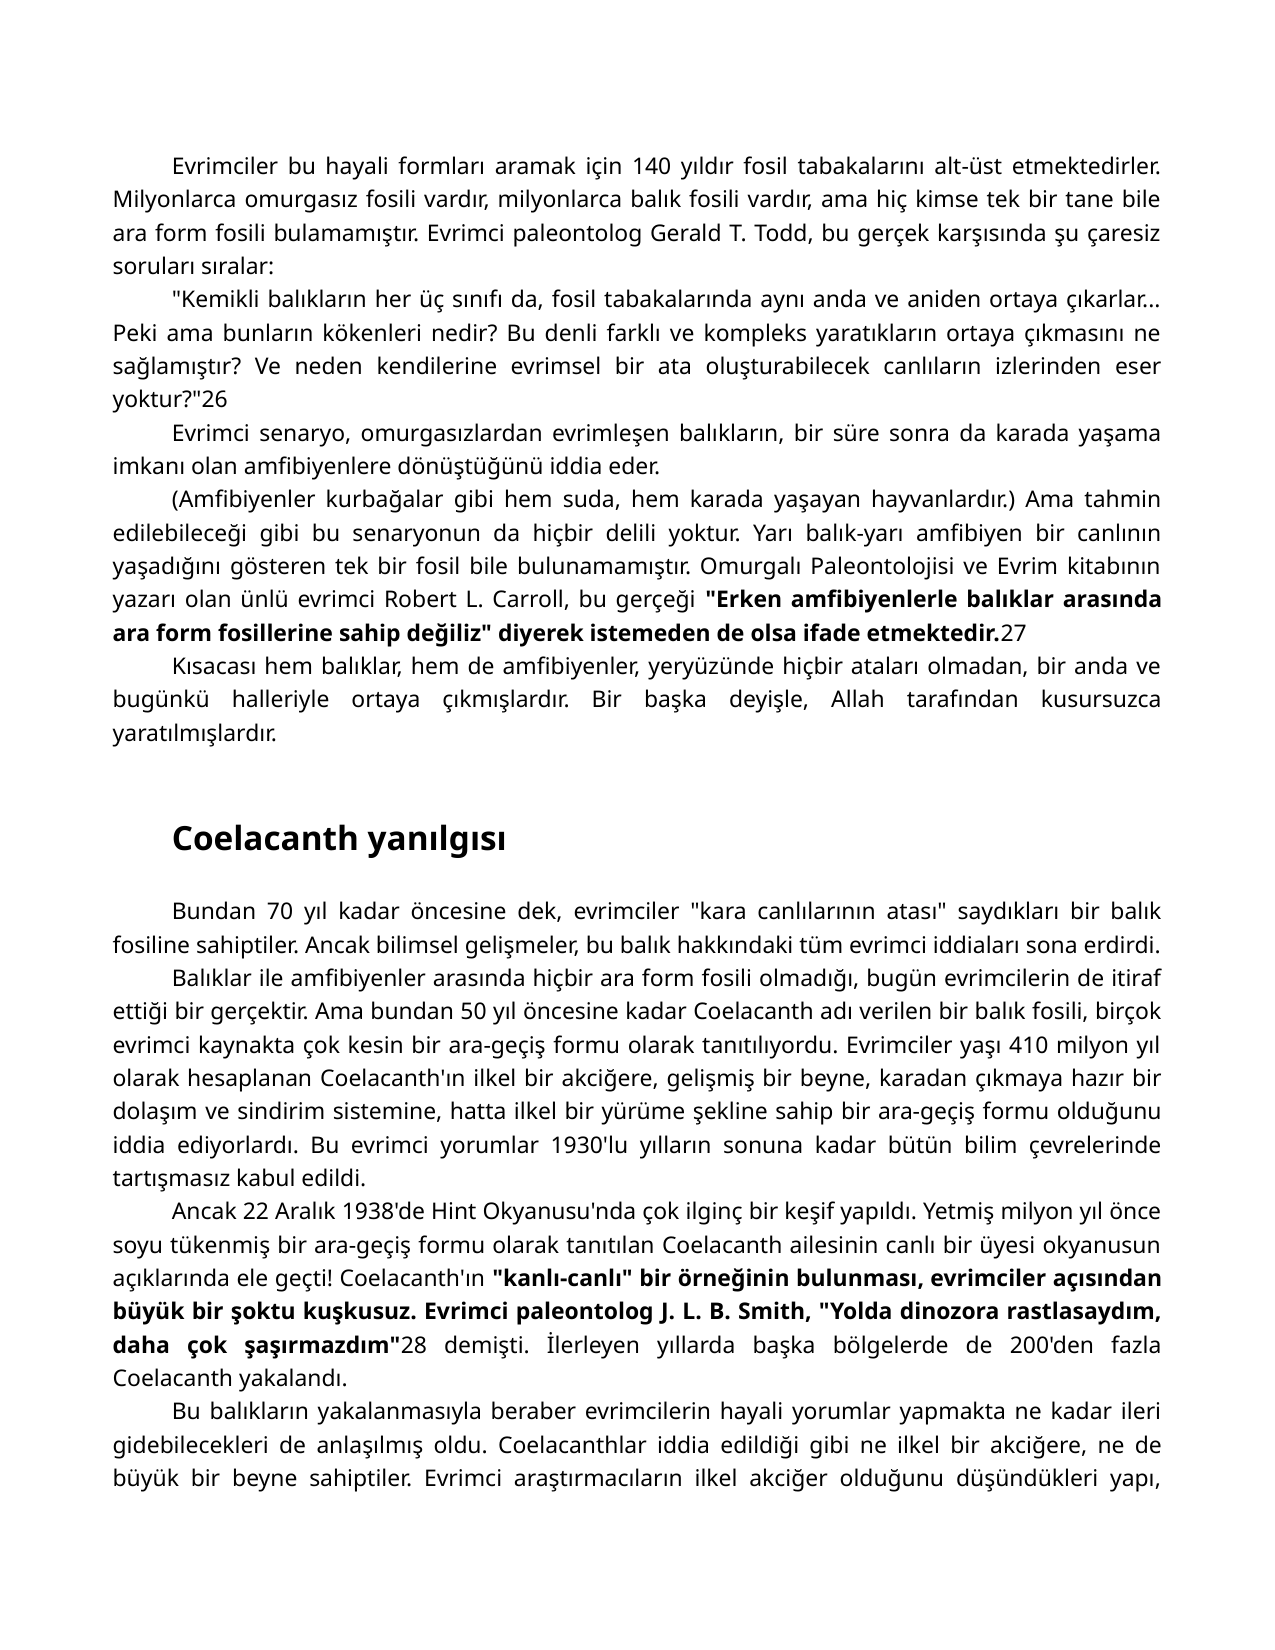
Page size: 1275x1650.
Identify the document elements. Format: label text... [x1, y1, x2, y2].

text Bu balıkların yakalanmasıyla beraber evrimcilerin hayali yorumlar yapmakta ne kadar ileri gidebilecekleri de anlaşılmış oldu. Coelacanthlar iddia edildiği gibi ne ilkel bir akciğere, ne de büyük bir beyne sahiptiler. Evrimci araştırmacıların ilkel akciğer olduğunu düşündükleri yapı, [112, 1393, 1162, 1493]
text Evrimci senaryo, omurgasızlardan evrimleşen balıkların, bir süre sonra da karada yaşama imkanı olan amfibiyenlere dönüştüğünü iddia eder. [112, 414, 1162, 481]
text Bundan 70 yıl kadar öncesine dek, evrimciler "kara canlılarının atası" saydıkları bir balık fosiline sahiptiler. Ancak bilimsel gelişmeler, bu balık hakkındaki tüm evrimci iddiaları sona erdirdi. [112, 893, 1162, 960]
text "Kemikli balıkların her üç sınıfı da, fosil tabakalarında aynı anda ve aniden ortaya çıkarlar... Peki ama bunların kökenleri nedir? Bu denli farklı ve kompleks yaratıkların ortaya çıkmasını ne sağlamıştır? Ve neden kendilerine evrimsel bir ata oluşturabilecek canlıların izlerinden eser yoktur?"26 [112, 281, 1162, 414]
subtitle Coelacanth yanılgısı [112, 814, 1162, 860]
text Balıklar ile amfibiyenler arasında hiçbir ara form fosili olmadığı, bugün evrimcilerin de itiraf ettiği bir gerçektir. Ama bundan 50 yıl öncesine kadar Coelacanth adı verilen bir balık fosili, birçok evrimci kaynakta çok kesin bir ara-geçiş formu olarak tanıtılıyordu. Evrimciler yaşı 410 milyon yıl olarak hesaplanan Coelacanth'ın ilkel bir akciğere, gelişmiş bir beyne, karadan çıkmaya hazır bir dolaşım ve sindirim sistemine, hatta ilkel bir yürüme şekline sahip bir ara-geçiş formu olduğunu iddia ediyorlardı. Bu evrimci yorumlar 1930'lu yılların sonuna kadar bütün bilim çevrelerinde tartışmasız kabul edildi. [112, 960, 1162, 1193]
text (Amfibiyenler kurbağalar gibi hem suda, hem karada yaşayan hayvanlardır.) Ama tahmin edilebileceği gibi bu senaryonun da hiçbir delili yoktur. Yarı balık-yarı amfibiyen bir canlının yaşadığını gösteren tek bir fosil bile bulunamamıştır. Omurgalı Paleontolojisi ve Evrim kitabının yazarı olan ünlü evrimci Robert L. Carroll, bu gerçeği "Erken amfibiyenlerle balıklar arasında ara form fosillerine sahip değiliz" diyerek istemeden de olsa ifade etmektedir.27 [112, 481, 1162, 648]
text Evrimciler bu hayali formları aramak için 140 yıldır fosil tabakalarını alt-üst etmektedirler. Milyonlarca omurgasız fosili vardır, milyonlarca balık fosili vardır, ama hiç kimse tek bir tane bile ara form fosili bulamamıştır. Evrimci paleontolog Gerald T. Todd, bu gerçek karşısında şu çaresiz soruları sıralar: [112, 148, 1162, 281]
text Ancak 22 Aralık 1938'de Hint Okyanusu'nda çok ilginç bir keşif yapıldı. Yetmiş milyon yıl önce soyu tükenmiş bir ara-geçiş formu olarak tanıtılan Coelacanth ailesinin canlı bir üyesi okyanusun açıklarında ele geçti! Coelacanth'ın "kanlı-canlı" bir örneğinin bulunması, evrimciler açısından büyük bir şoktu kuşkusuz. Evrimci paleontolog J. L. B. Smith, "Yolda dinozora rastlasaydım, daha çok şaşırmazdım"28 demişti. İlerleyen yıllarda başka bölgelerde de 200'den fazla Coelacanth yakalandı. [112, 1193, 1162, 1393]
text Kısacası hem balıklar, hem de amfibiyenler, yeryüzünde hiçbir ataları olmadan, bir anda ve bugünkü halleriyle ortaya çıkmışlardır. Bir başka deyişle, Allah tarafından kusursuzca yaratılmışlardır. [112, 648, 1162, 748]
